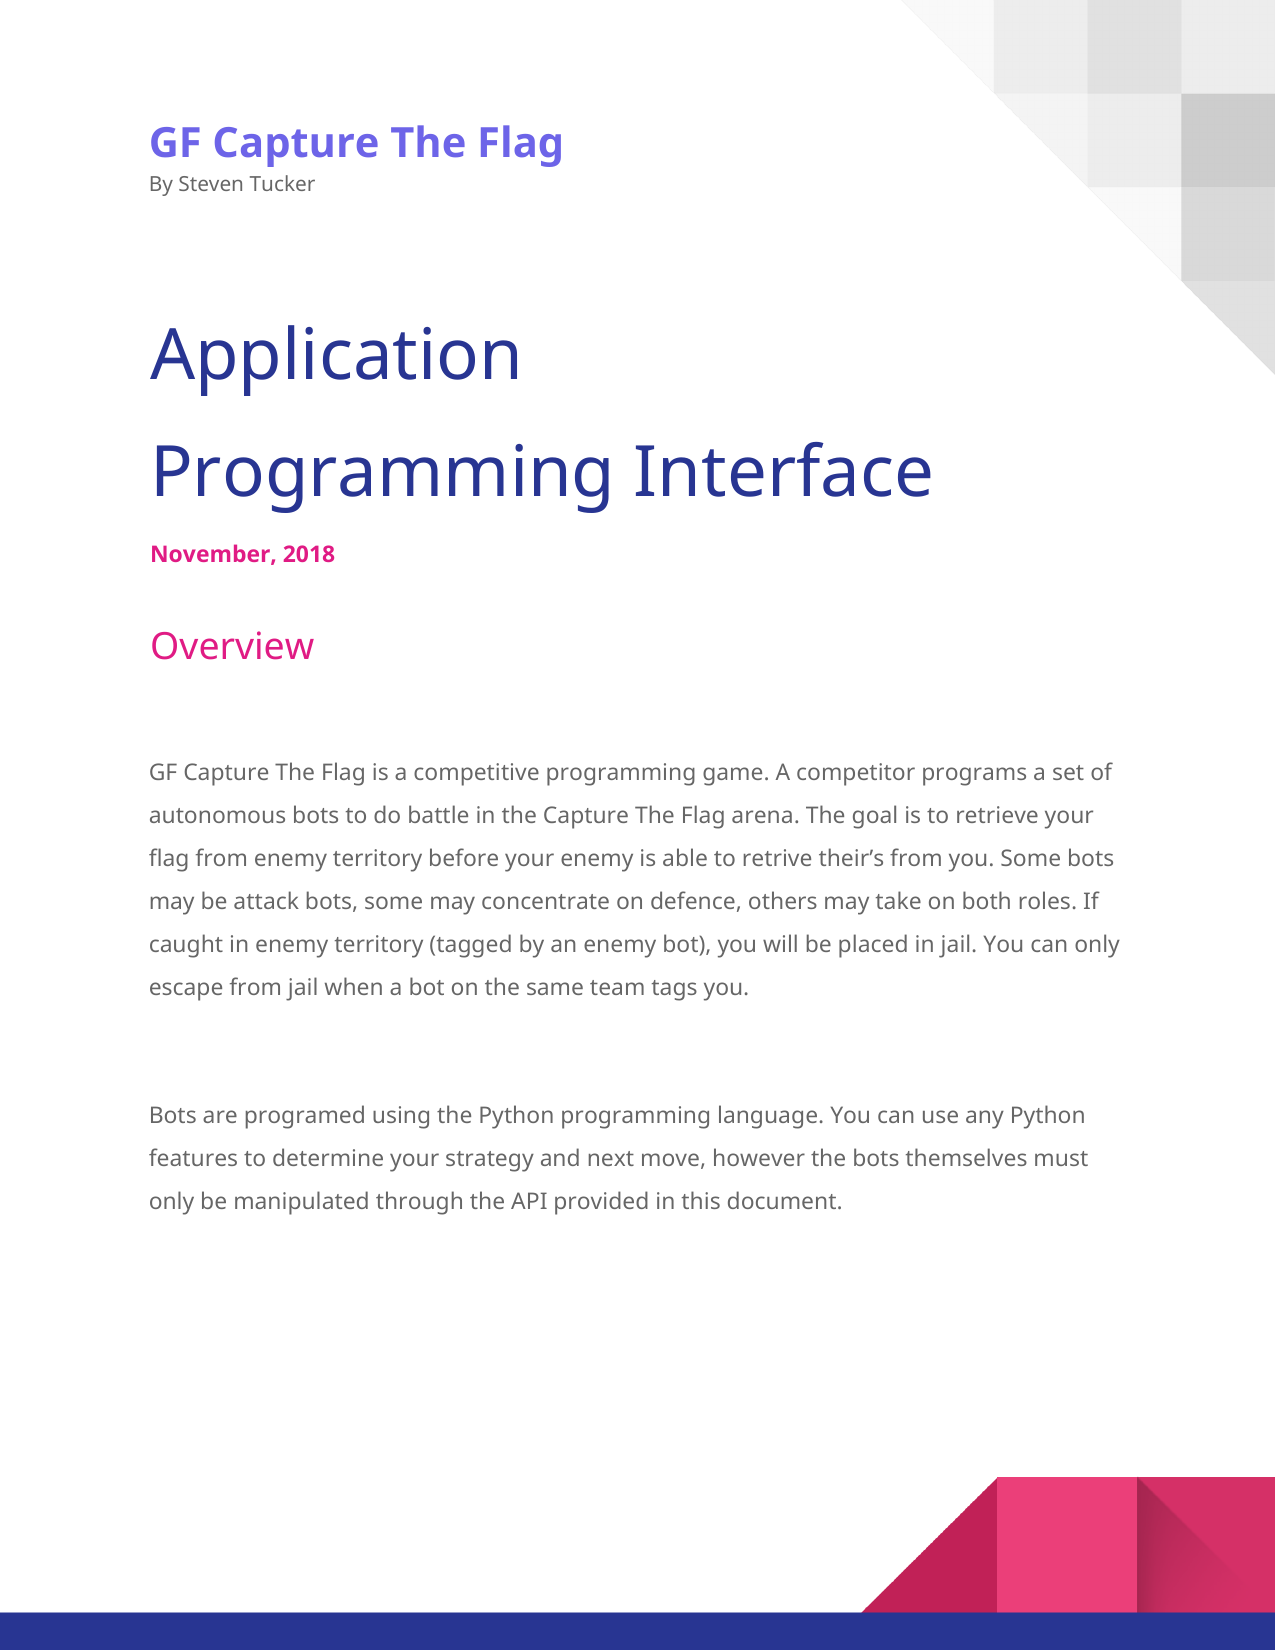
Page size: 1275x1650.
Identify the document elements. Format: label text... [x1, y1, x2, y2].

title Programming Interface [150, 421, 1137, 518]
text GF Capture The Flag [148, 112, 1068, 169]
text By Steven Tucker [148, 169, 1097, 198]
subtitle Overview [150, 620, 1137, 671]
text GF Capture The Flag is a competitive programming game. A competitor programs a set of autonomous bots to do battle in the Capture The Flag arena. The goal is to retrieve your flag from enemy territory before your enemy is able to retrive their’s from you. Some bots may be attack bots, some may concentrate on defence, others may take on both roles. If caught in enemy territory (tagged by an enemy bot), you will be placed in jail. You can only escape from jail when a bot on the same team tags you. [148, 756, 1137, 1002]
title Application [150, 304, 1137, 400]
subtitle November, 2018 [150, 538, 1137, 570]
text Bots are programed using the Python programming language. You can use any Python features to determine your strategy and next move, however the bots themselves must only be manipulated through the API provided in this document. [148, 1099, 1137, 1217]
